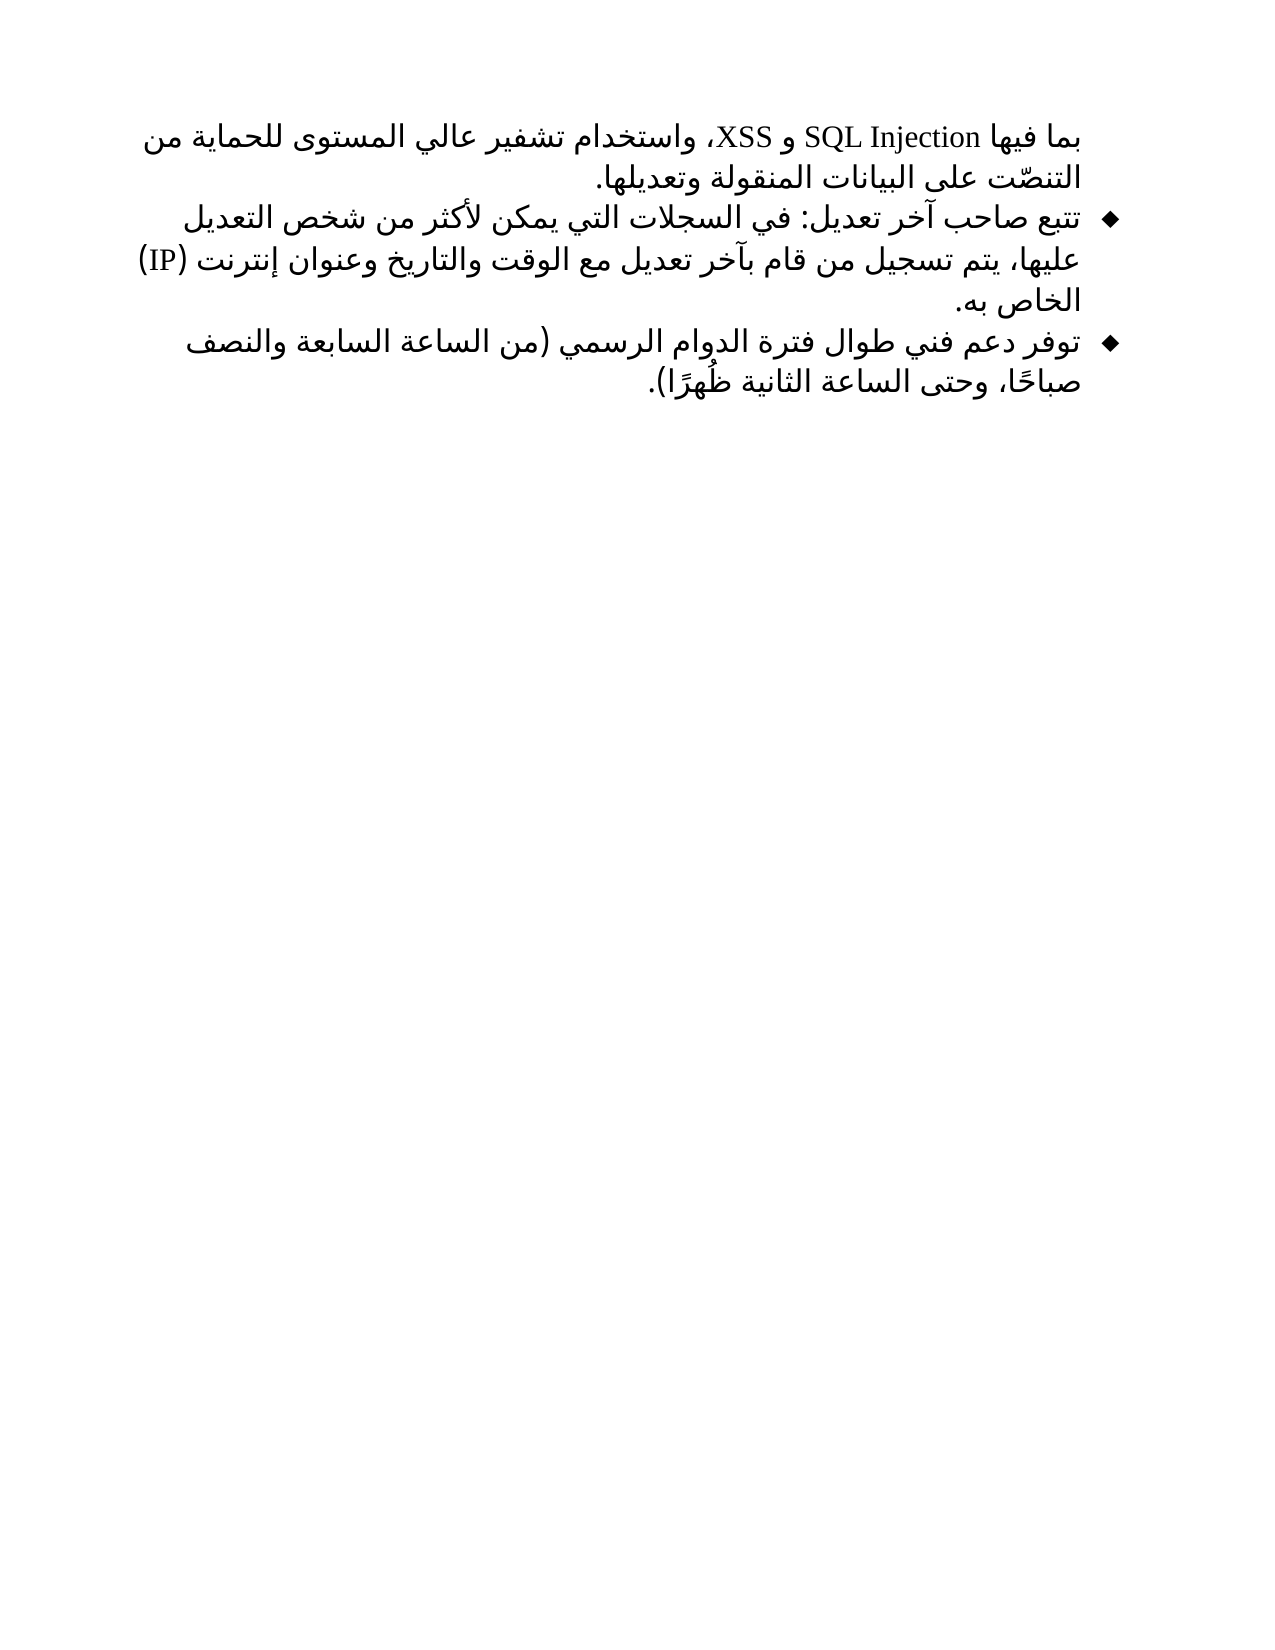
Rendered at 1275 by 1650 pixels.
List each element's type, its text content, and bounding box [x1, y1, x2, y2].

list توفر دعم فني طوال فترة الدوام الرسمي (من الساعة السابعة والنصف صباحًا، وحتى الساعة الثانية ظُهرًا). [118, 324, 1119, 406]
list تتبع صاحب آخر تعديل: في السجلات التي يمكن لأكثر من شخص التعديل عليها، يتم تسجيل من قام بآخر تعديل مع الوقت والتاريخ وعنوان إنترنت (IP) الخاص به. [118, 201, 1119, 324]
list حماية متعددة الطبقات لضمان أمان الحسابات، بما في ذلك: نظام قوي للتحقق من المدخلات validation متعدد الطبقات يعمل على حاسوب المستخدم وعلى الخادم، ونظام تحقق من صلاحيات المستخدمين على كل جزء من أجزاء البرنامج، إضافة إلى حماية من هجمات تضمين الأكواد الخبيثة، بما فيها SQL Injection و XSS، واستخدام تشفير عالي المستوى للحماية من التنصّت على البيانات المنقولة وتعديلها. [118, 118, 1119, 201]
